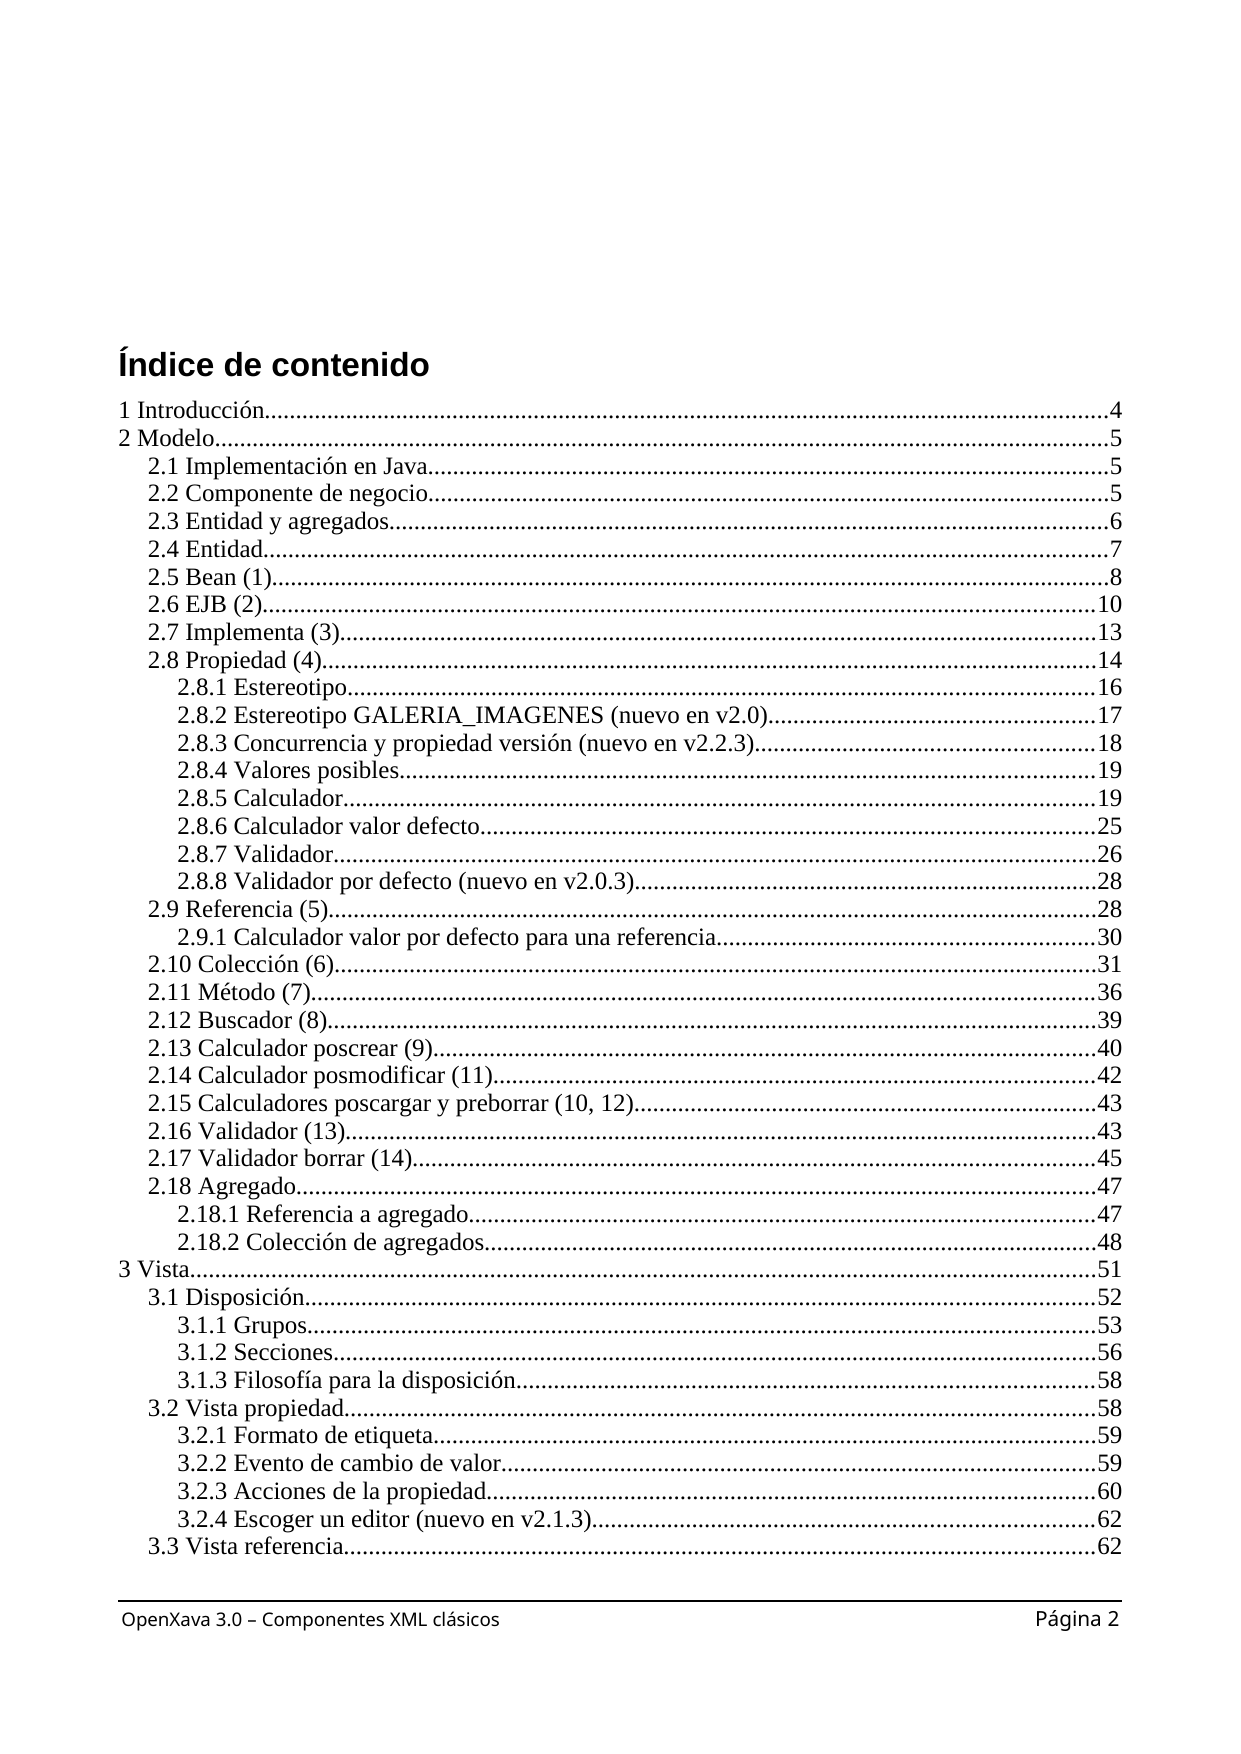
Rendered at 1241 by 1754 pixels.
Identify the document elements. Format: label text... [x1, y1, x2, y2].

text 3.2.4 Escoger un editor (nuevo en v2.1.3) 62 [177, 1505, 1122, 1532]
text 2.17 Validador borrar (14) 45 [148, 1144, 1122, 1172]
text 3.1 Disposición 52 [148, 1283, 1122, 1311]
text 3 Vista 51 [118, 1255, 1122, 1283]
subtitle Índice de contenido [118, 347, 1122, 384]
text 2.13 Calculador poscrear (9) 40 [148, 1034, 1122, 1061]
text 2.6 EJB (2) 10 [148, 590, 1122, 618]
text 2.8.6 Calculador valor defecto 25 [177, 812, 1122, 840]
text 3.3 Vista referencia 62 [148, 1532, 1122, 1560]
text 1 Introducción 4 [118, 396, 1122, 424]
text 2.8.1 Estereotipo 16 [177, 673, 1122, 701]
text 3.1.3 Filosofía para la disposición 58 [177, 1366, 1122, 1394]
text 2.8.8 Validador por defecto (nuevo en v2.0.3) 28 [177, 867, 1122, 895]
text 2.15 Calculadores poscargar y preborrar (10, 12) 43 [148, 1089, 1122, 1117]
text 2.14 Calculador posmodificar (11) 42 [148, 1061, 1122, 1089]
text 2.18.2 Colección de agregados 48 [177, 1228, 1122, 1255]
text 2 Modelo 5 [118, 424, 1122, 452]
text 2.2 Componente de negocio 5 [148, 479, 1122, 507]
text 2.8.7 Validador 26 [177, 840, 1122, 867]
text 2.9.1 Calculador valor por defecto para una referencia 30 [177, 923, 1122, 951]
text 3.2.2 Evento de cambio de valor 59 [177, 1449, 1122, 1477]
text 2.9 Referencia (5) 28 [148, 895, 1122, 923]
text 3.2.3 Acciones de la propiedad 60 [177, 1477, 1122, 1505]
text 3.2.1 Formato de etiqueta 59 [177, 1422, 1122, 1449]
text 2.7 Implementa (3) 13 [148, 618, 1122, 646]
text 2.18.1 Referencia a agregado 47 [177, 1200, 1122, 1228]
text 2.18 Agregado 47 [148, 1172, 1122, 1200]
text 2.3 Entidad y agregados 6 [148, 507, 1122, 535]
text 2.4 Entidad 7 [148, 535, 1122, 563]
text 2.10 Colección (6) 31 [148, 951, 1122, 978]
text 2.8 Propiedad (4) 14 [148, 646, 1122, 673]
text 3.1.2 Secciones 56 [177, 1338, 1122, 1366]
text 2.8.3 Concurrencia y propiedad versión (nuevo en v2.2.3) 18 [177, 729, 1122, 757]
text 3.1.1 Grupos 53 [177, 1311, 1122, 1338]
text 2.5 Bean (1) 8 [148, 563, 1122, 590]
text 2.12 Buscador (8) 39 [148, 1006, 1122, 1034]
text 3.2 Vista propiedad 58 [148, 1394, 1122, 1422]
text 2.16 Validador (13) 43 [148, 1117, 1122, 1144]
text 2.8.4 Valores posibles 19 [177, 757, 1122, 784]
text 2.8.2 Estereotipo GALERIA_IMAGENES (nuevo en v2.0) 17 [177, 701, 1122, 729]
text 2.8.5 Calculador 19 [177, 784, 1122, 812]
text 2.1 Implementación en Java 5 [148, 452, 1122, 479]
text 2.11 Método (7) 36 [148, 978, 1122, 1006]
